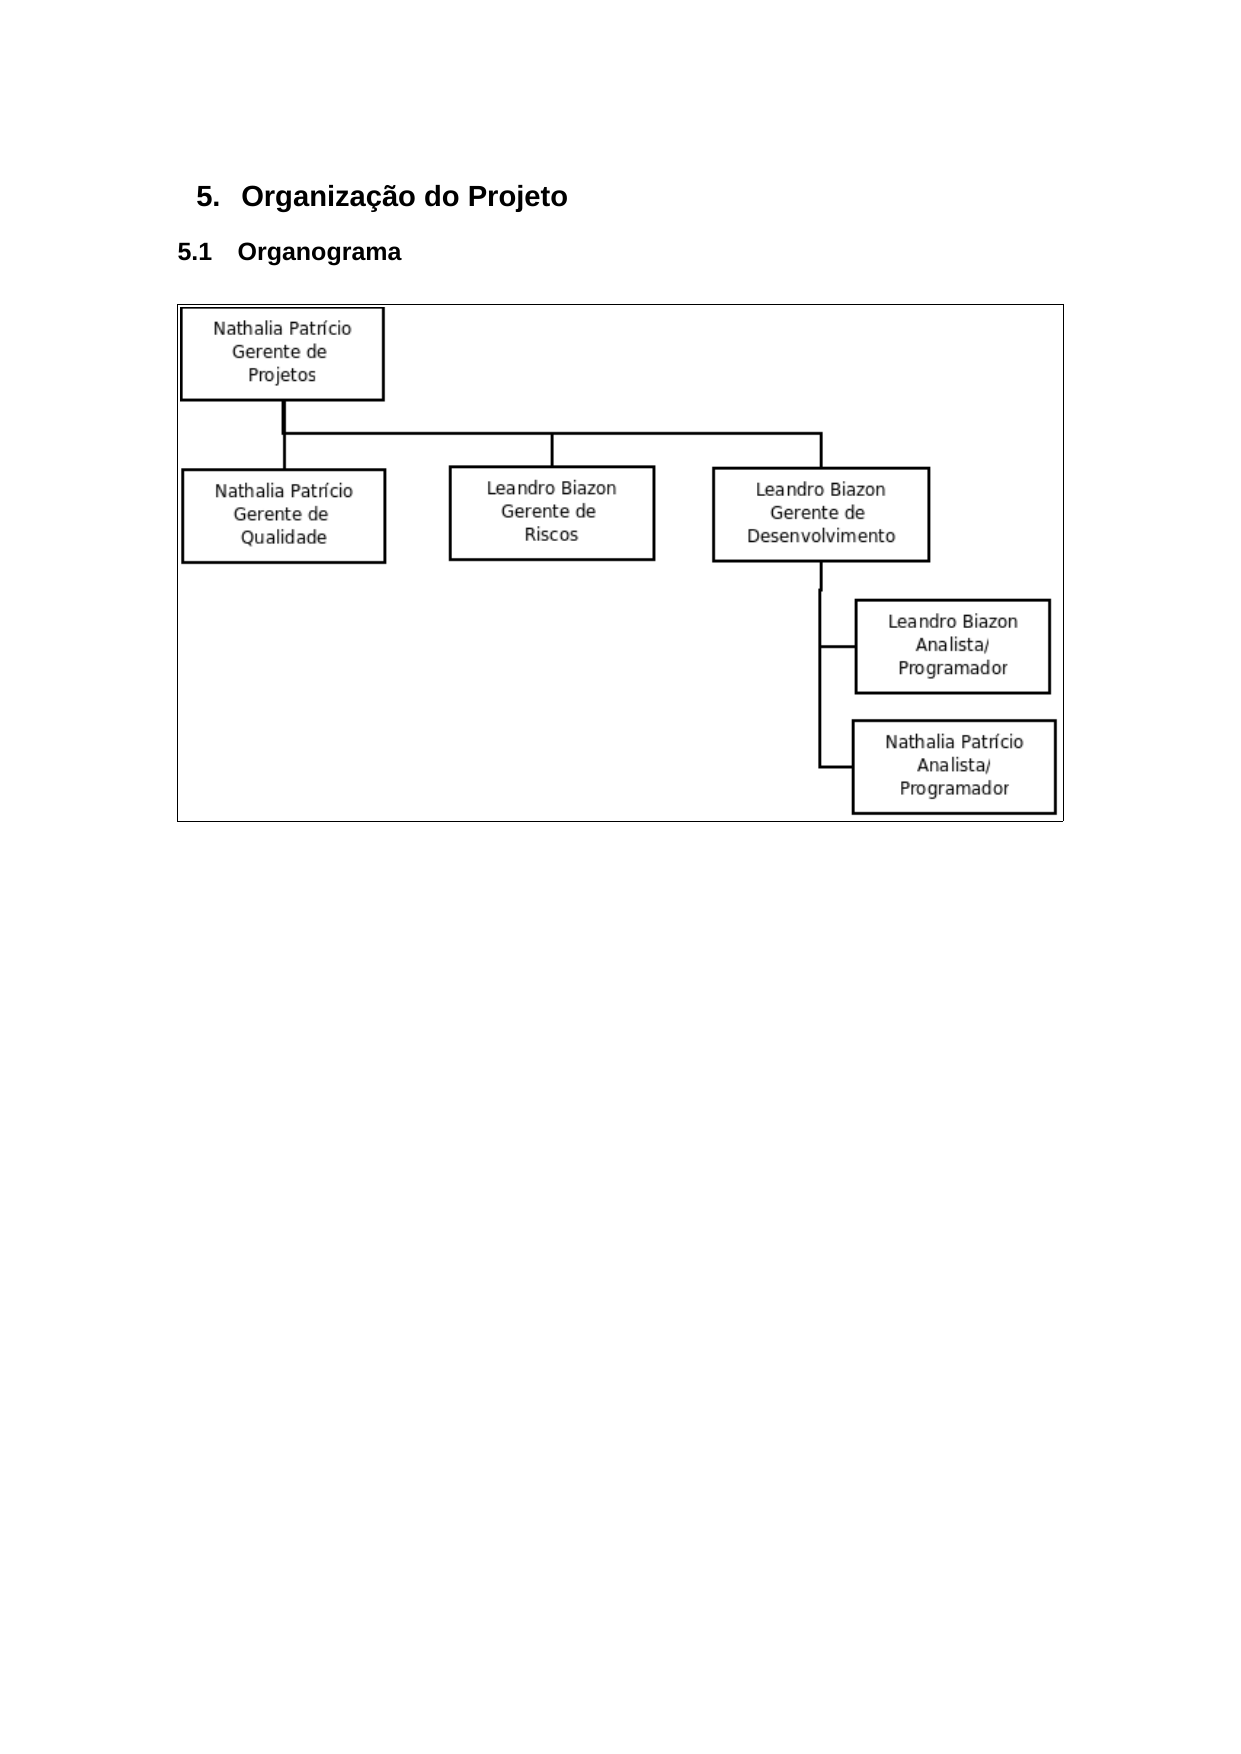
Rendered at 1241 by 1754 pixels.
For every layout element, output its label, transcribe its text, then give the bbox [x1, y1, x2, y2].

subtitle Organização do Projeto [196, 180, 1063, 213]
subtitle Organograma [177, 238, 1063, 266]
picture [180, 307, 1060, 818]
